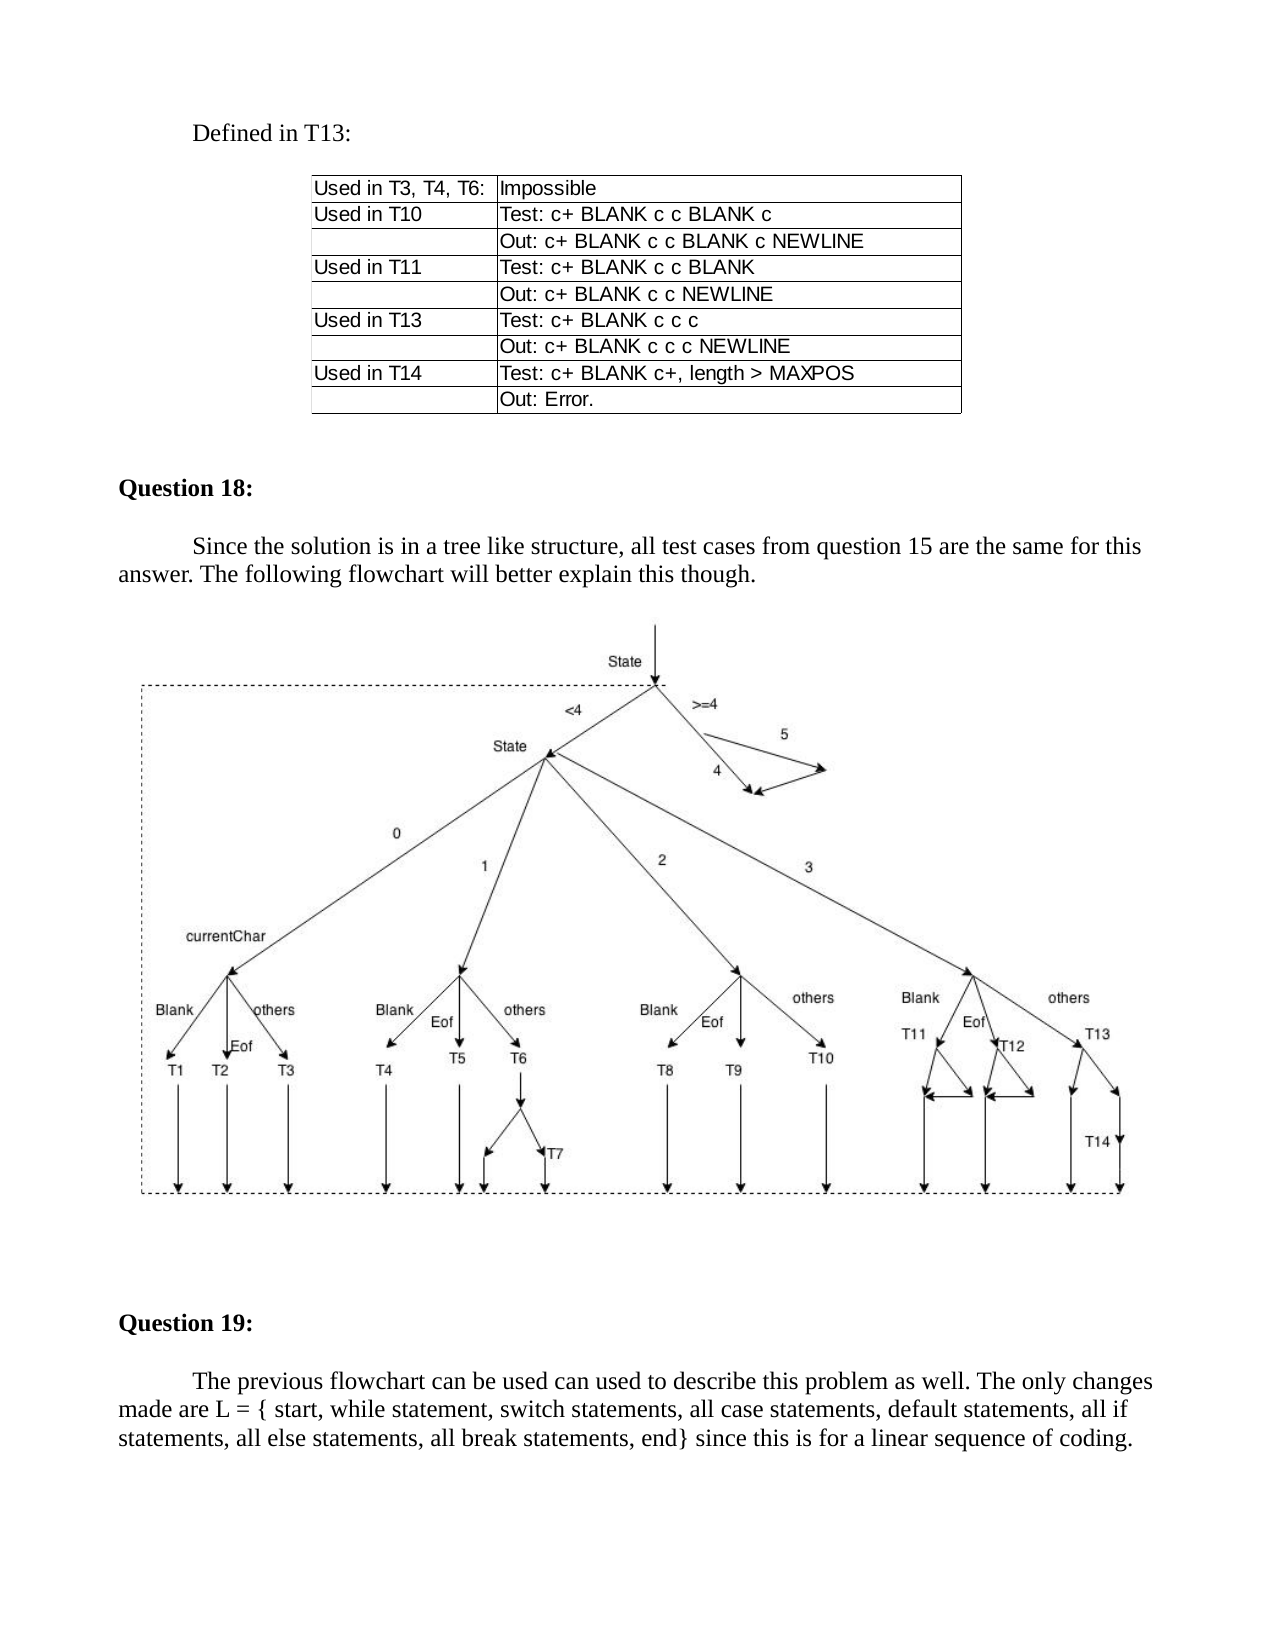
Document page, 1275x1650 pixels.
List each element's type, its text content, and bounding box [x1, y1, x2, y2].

picture [141, 617, 1134, 1251]
text Since the solution is in a tree like structure, all test cases from question 15 are the same for this answer. The following flowchart will better explain this though. [118, 531, 1157, 588]
text The previous flowchart can be used can used to describe this problem as well. The only changes made are L = { start, while statement, switch statements, all case statements, default statements, all if statements, all else statements, all break statements, end} since this is for a linear sequence of coding. [118, 1366, 1157, 1452]
text Question 18: [118, 473, 1157, 502]
text Question 19: [118, 1308, 1157, 1337]
text Defined in T13: [118, 118, 1157, 147]
